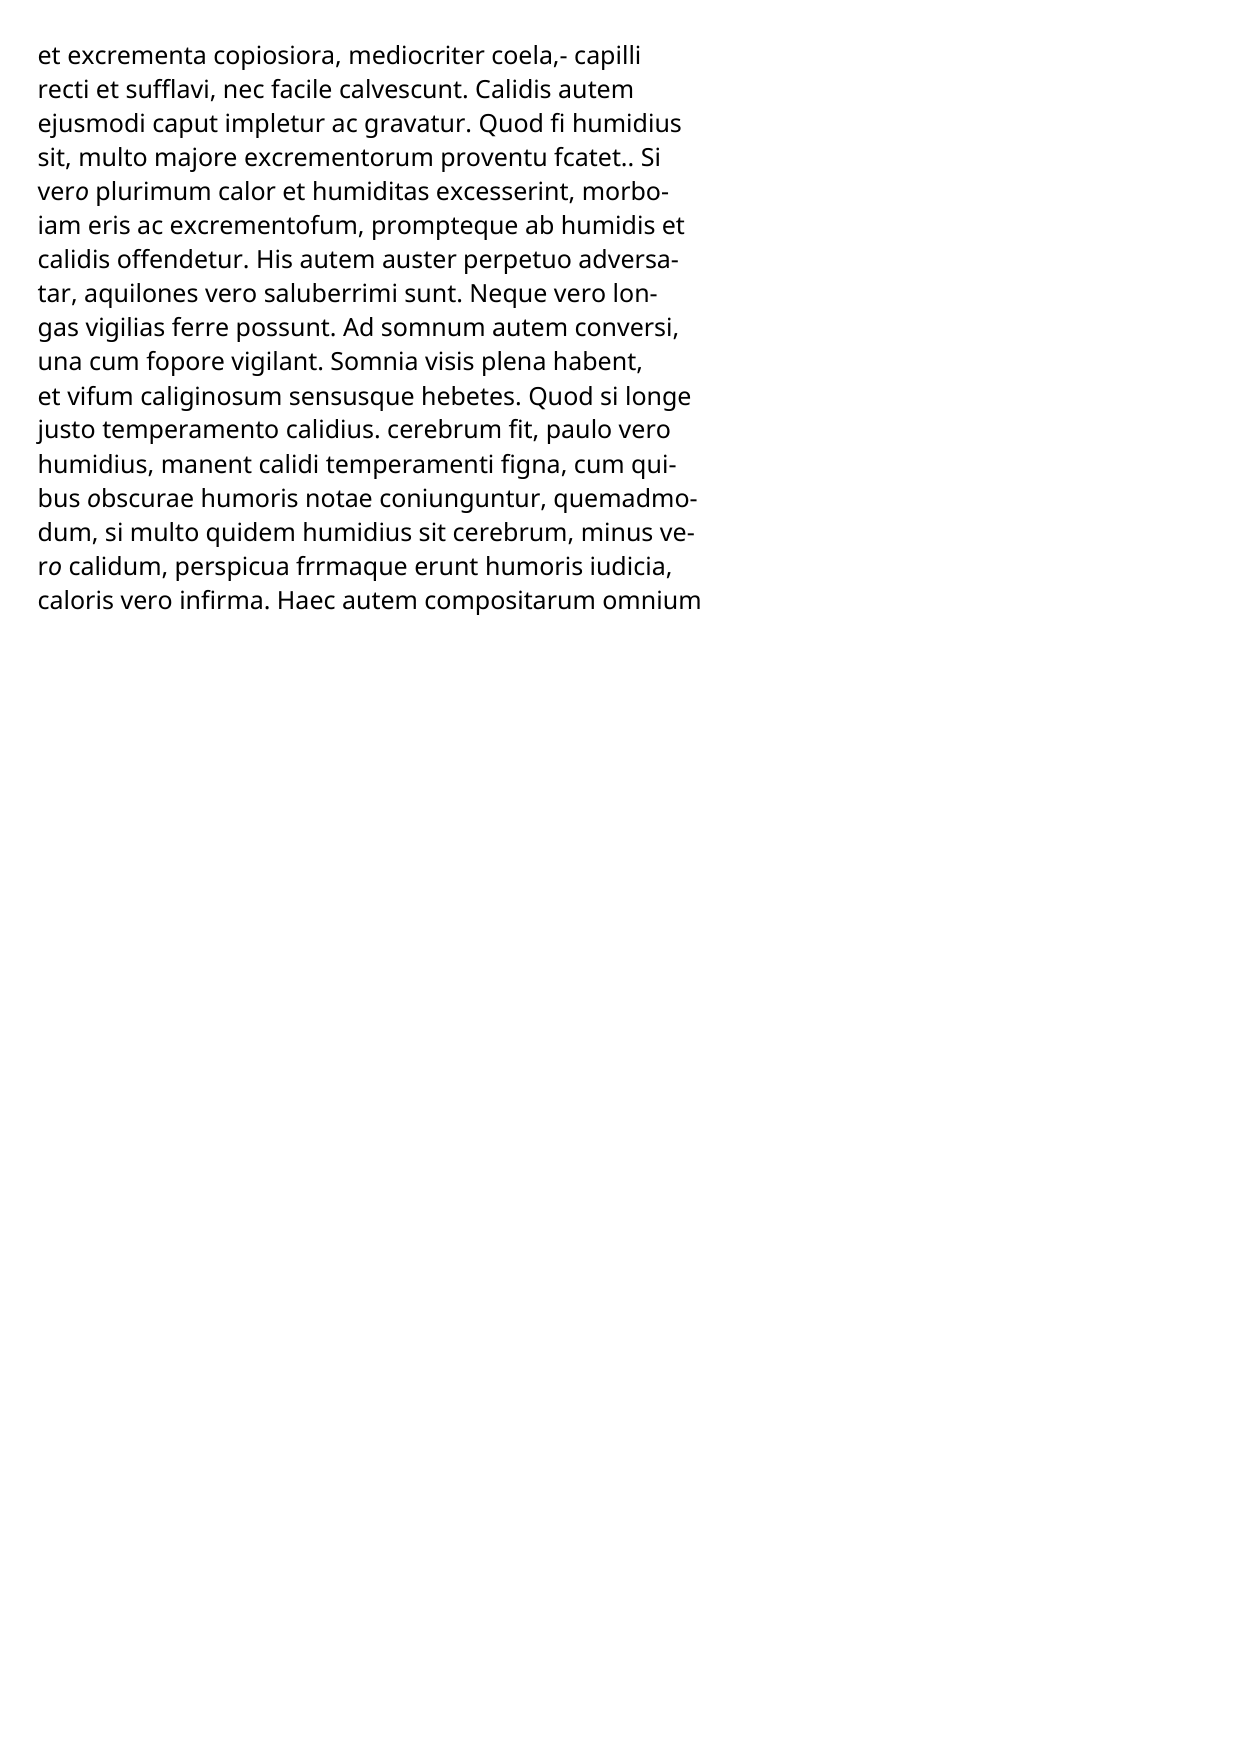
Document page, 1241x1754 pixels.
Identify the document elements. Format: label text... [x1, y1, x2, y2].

text et excrementa copiosiora, mediocriter coela,- capilli recti et sufflavi, nec facile calvescunt. Calidis autem ejusmodi caput impletur ac gravatur. Quod fi humidius sit, multo majore excrementorum proventu fcatet.. Si vero plurimum calor et humiditas excesserint, morbo- iam eris ac excrementofum, prompteque ab humidis et calidis offendetur. His autem auster perpetuo adversa- tar, aquilones vero saluberrimi sunt. Neque vero lon- gas vigilias ferre possunt. Ad somnum autem conversi, una cum fopore vigilant. Somnia visis plena habent, et vifum caliginosum sensusque hebetes. Quod si longe justo temperamento calidius. cerebrum fit, paulo vero humidius, manent calidi temperamenti figna, cum qui- bus obscurae humoris notae coniunguntur, quemadmo- dum, si multo quidem humidius sit cerebrum, minus ve- ro calidum, perspicua frrmaque erunt humoris iudicia, caloris vero infirma. Haec autem compositarum omnium [37, 37, 1203, 617]
